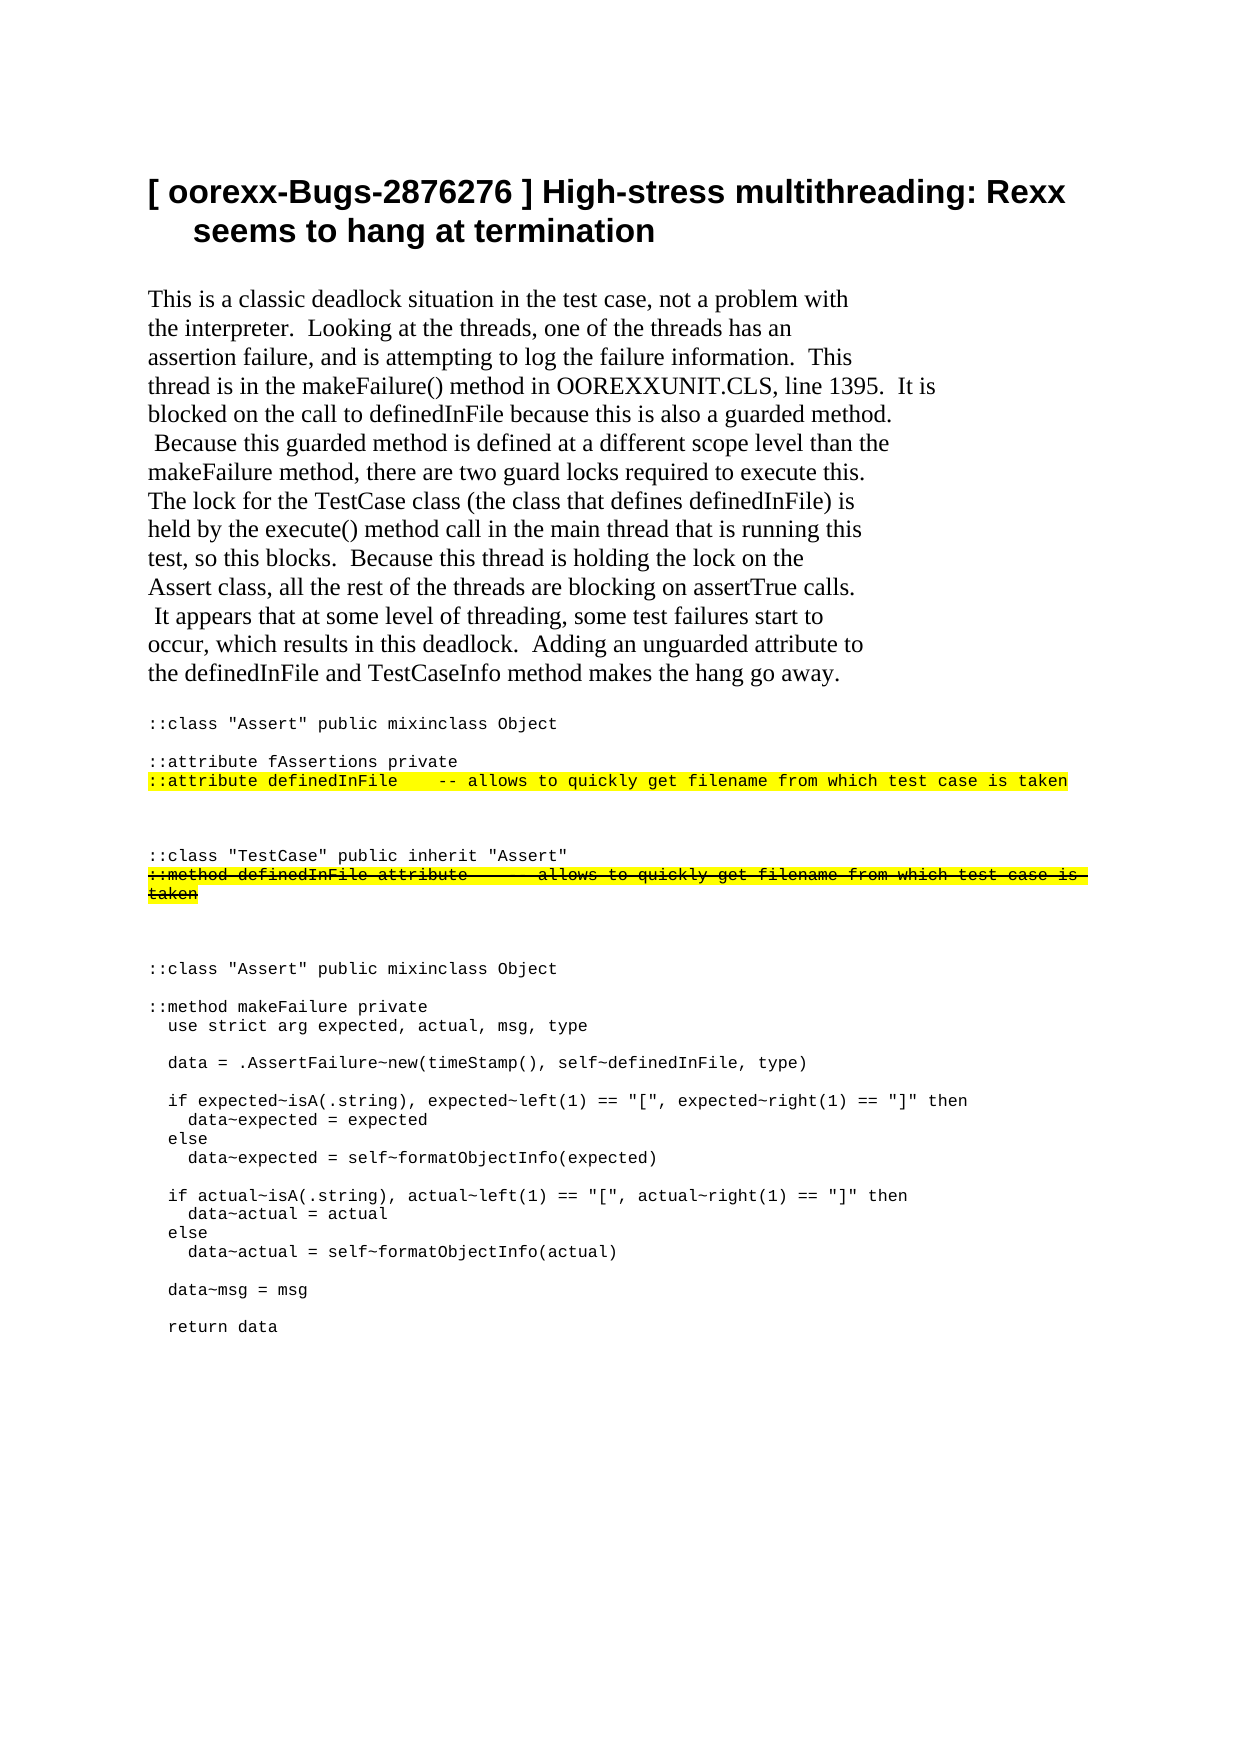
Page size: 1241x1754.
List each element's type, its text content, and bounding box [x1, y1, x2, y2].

text else [148, 1225, 1093, 1244]
text ::attribute definedInFile -- allows to quickly get filename from which test case is taken [148, 772, 1093, 791]
text data~msg = msg [148, 1281, 1093, 1300]
text data~expected = self~formatObjectInfo(expected) [148, 1149, 1093, 1168]
text use strict arg expected, actual, msg, type [148, 1017, 1093, 1036]
text ::method definedInFile attribute -- allows to quickly get filename from which test case is taken [148, 867, 1093, 904]
text ::class "TestCase" public inherit "Assert" [148, 848, 1093, 867]
text data = .AssertFailure~new(timeStamp(), self~definedInFile, type) [148, 1055, 1093, 1074]
text data~actual = self~formatObjectInfo(actual) [148, 1244, 1093, 1262]
text ::attribute fAssertions private [148, 753, 1093, 772]
subtitle [ oorexx-Bugs-2876276 ] High-stress multithreading: Rexx seems to hang at termination [148, 173, 1093, 249]
text This is a classic deadlock situation in the test case, not a problem with the interpreter. Looking at the threads, one of the threads has an assertion failure, and is attempting to log the failure information. This thread is in the makeFailure() method in OOREXXUNIT.CLS, line 1395. It is blocked on the call to definedInFile because this is also a guarded method. Because this guarded method is defined at a different scope level than the makeFailure method, there are two guard locks required to execute this. The lock for the TestCase class (the class that defines definedInFile) is held by the execute() method call in the main thread that is running this test, so this blocks. Because this thread is holding the lock on the Assert class, all the rest of the threads are blocking on assertTrue calls. It appears that at some level of threading, some test failures start to occur, which results in this deadlock. Adding an unguarded attribute to the definedInFile and TestCaseInfo method makes the hang go away. [148, 284, 1093, 687]
text else [148, 1131, 1093, 1149]
text data~actual = actual [148, 1206, 1093, 1225]
text ::method makeFailure private [148, 998, 1093, 1017]
text ::class "Assert" public mixinclass Object [148, 716, 1093, 734]
text if expected~isA(.string), expected~left(1) == "[", expected~right(1) == "]" then [148, 1093, 1093, 1112]
text if actual~isA(.string), actual~left(1) == "[", actual~right(1) == "]" then [148, 1187, 1093, 1206]
text ::class "Assert" public mixinclass Object [148, 961, 1093, 980]
text data~expected = expected [148, 1112, 1093, 1131]
text return data [148, 1319, 1093, 1338]
